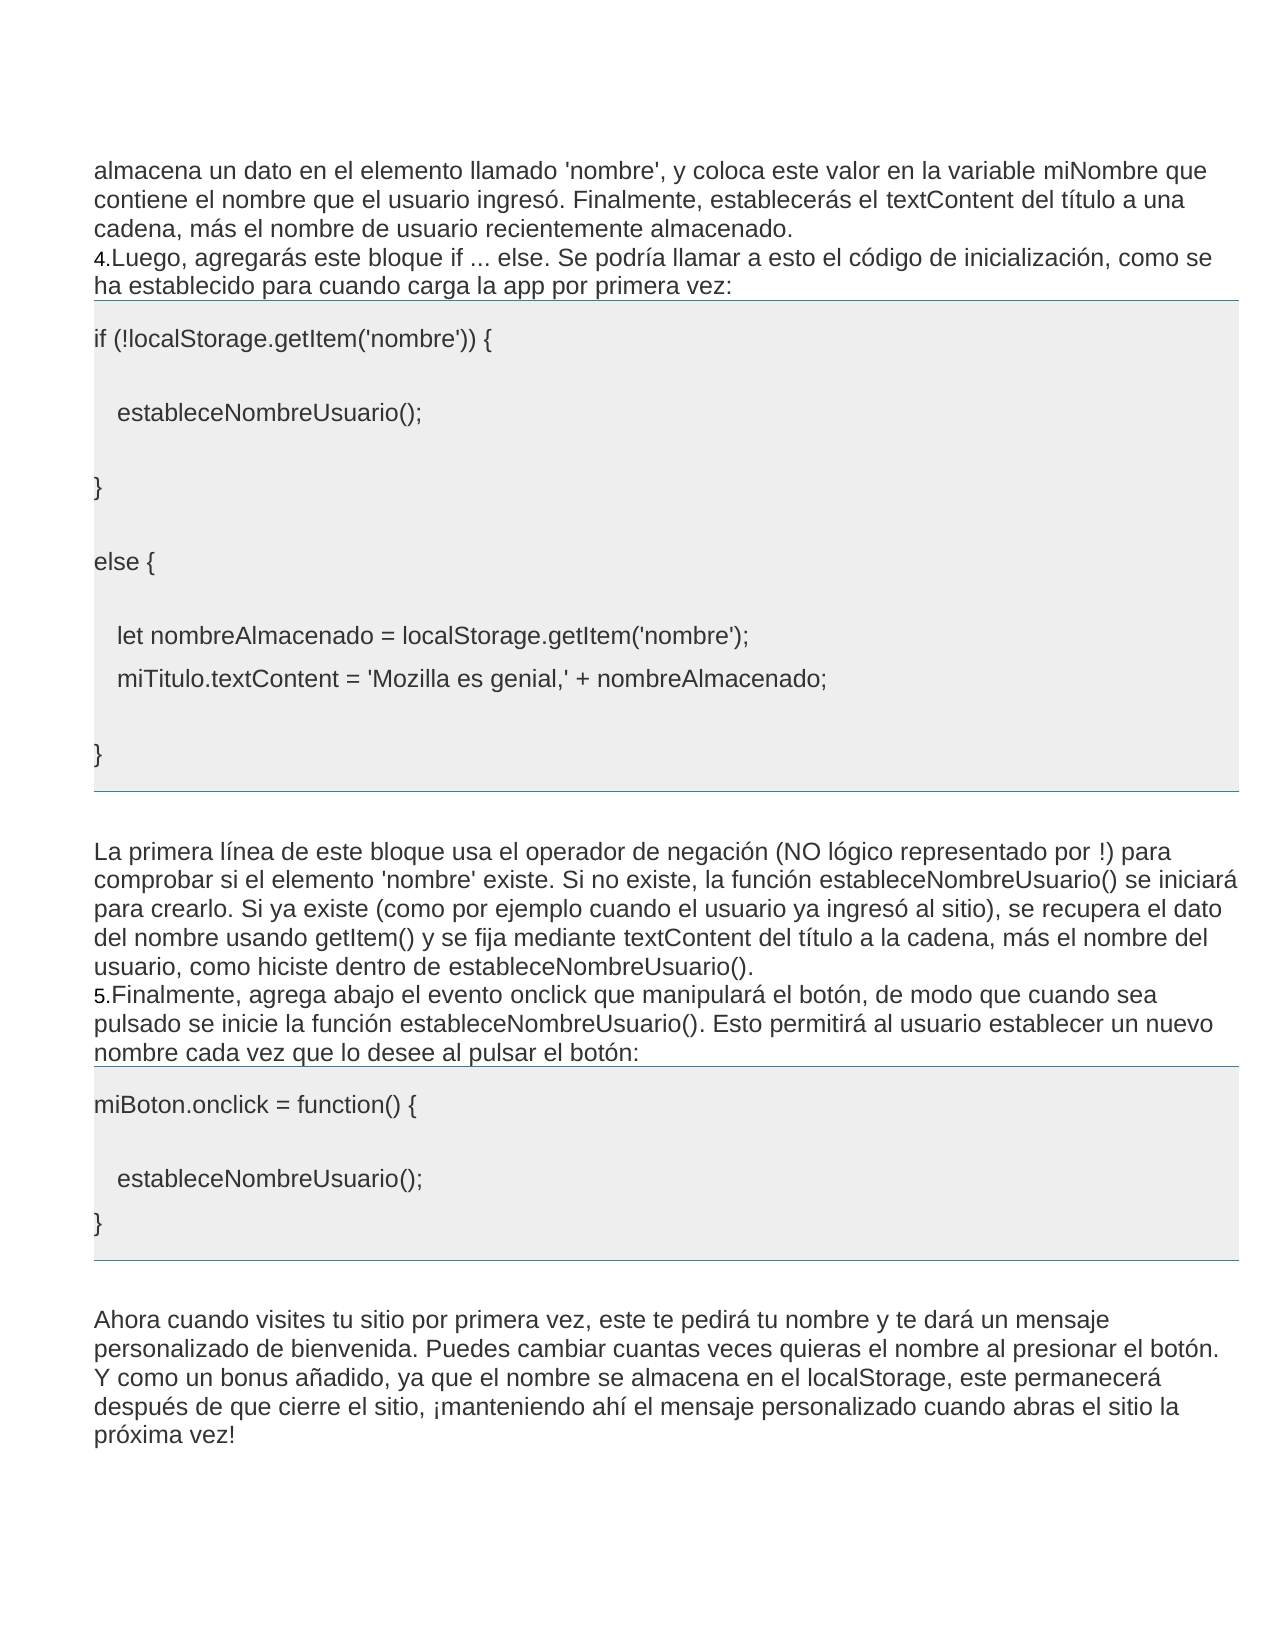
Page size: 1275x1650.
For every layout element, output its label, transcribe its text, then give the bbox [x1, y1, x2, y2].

list miBoton.onclick = function() { [94, 1067, 1239, 1119]
list miTitulo.textContent = 'Mozilla es genial,' + nombreAlmacenado; [94, 641, 1239, 693]
list estableceNombreUsuario(); [94, 1141, 1239, 1184]
list if (!localStorage.getItem('nombre')) { [94, 301, 1239, 352]
list let nombreAlmacenado = localStorage.getItem('nombre'); [94, 597, 1239, 641]
list Luego, agregarás este bloque if ... else. Se podría llamar a esto el código de inicialización, como se ha establecido para cuando carga la app por primera vez: [94, 242, 1239, 300]
list } [94, 715, 1239, 791]
list } [94, 449, 1239, 501]
text Ahora cuando visites tu sitio por primera vez, este te pedirá tu nombre y te dará un mensaje personalizado de bienvenida. Puedes cambiar cuantas veces quieras el nombre al presionar el botón. Y como un bonus añadido, ya que el nombre se almacena en el localStorage, este permanecerá después de que cierre el sitio, ¡manteniendo ahí el mensaje personalizado cuando abras el sitio la próxima vez! [94, 1305, 1239, 1449]
list La primera línea de este bloque usa el operador de negación (NO lógico representado por !) para comprobar si el elemento 'nombre' existe. Si no existe, la función estableceNombreUsuario() se iniciará para crearlo. Si ya existe (como por ejemplo cuando el usuario ya ingresó al sitio), se recupera el dato del nombre usando getItem() y se fija mediante textContent del título a la cadena, más el nombre del usuario, como hiciste dentro de estableceNombreUsuario(). [94, 836, 1239, 980]
list else { [94, 523, 1239, 575]
list estableceNombreUsuario(); [94, 374, 1239, 427]
list almacena un dato en el elemento llamado 'nombre', y coloca este valor en la variable miNombre que contiene el nombre que el usuario ingresó. Finalmente, establecerás el textContent del título a una cadena, más el nombre de usuario recientemente almacenado. [94, 156, 1239, 242]
list } [94, 1184, 1239, 1260]
list Finalmente, agrega abajo el evento onclick que manipulará el botón, de modo que cuando sea pulsado se inicie la función estableceNombreUsuario(). Esto permitirá al usuario establecer un nuevo nombre cada vez que lo desee al pulsar el botón: [94, 980, 1239, 1066]
